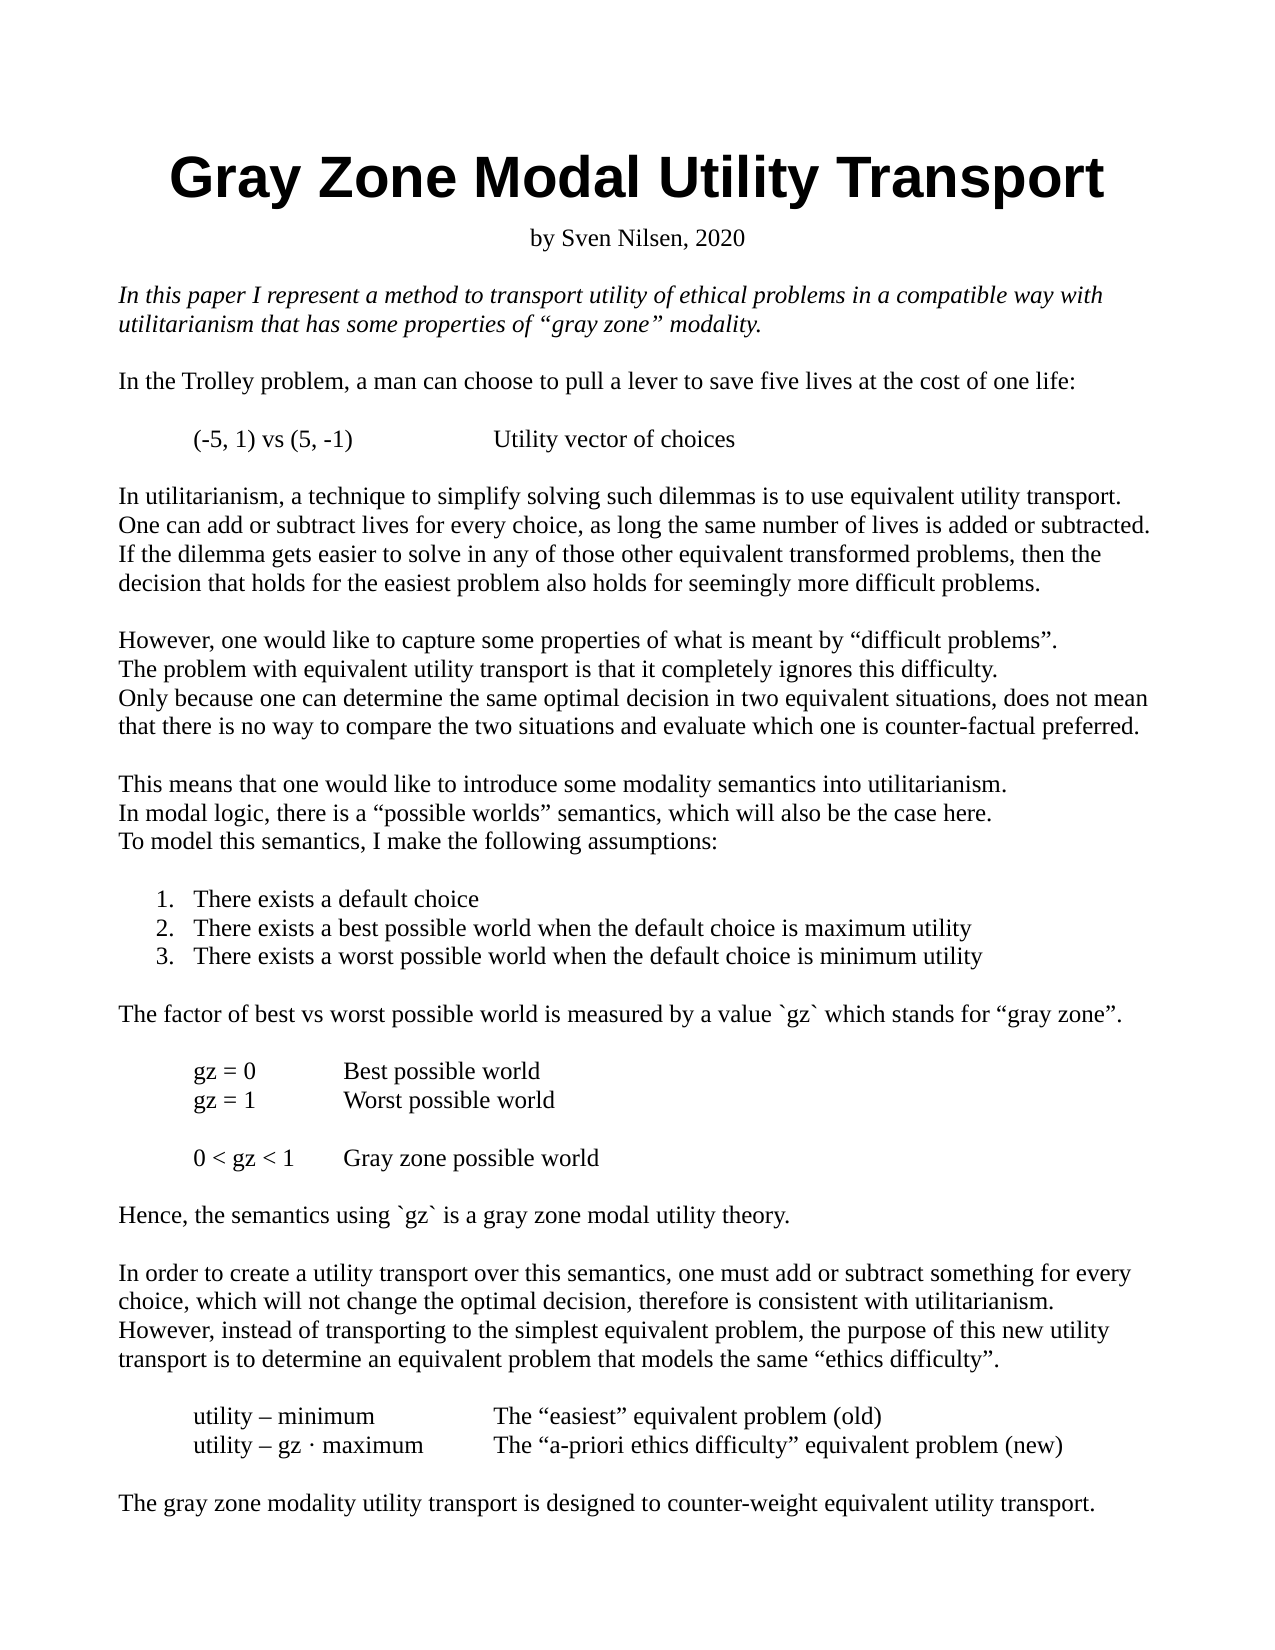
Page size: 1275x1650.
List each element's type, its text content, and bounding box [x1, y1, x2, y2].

text utility – gz · maximum The “a-priori ethics difficulty” equivalent problem (new) [118, 1430, 1157, 1459]
text To model this semantics, I make the following assumptions: [118, 826, 1157, 855]
text (-5, 1) vs (5, -1) Utility vector of choices [118, 424, 1157, 453]
text The problem with equivalent utility transport is that it completely ignores this difficulty. [118, 654, 1157, 683]
text Hence, the semantics using `gz` is a gray zone modal utility theory. [118, 1200, 1157, 1229]
text In utilitarianism, a technique to simplify solving such dilemmas is to use equivalent utility transport. [118, 481, 1157, 510]
text The factor of best vs worst possible world is measured by a value `gz` which stands for “gray zone”. [118, 999, 1157, 1028]
text utility – minimum The “easiest” equivalent problem (old) [118, 1401, 1157, 1430]
text One can add or subtract lives for every choice, as long the same number of lives is added or subtracted. [118, 510, 1157, 539]
text However, one would like to capture some properties of what is meant by “difficult problems”. [118, 625, 1157, 654]
text gz = 1 Worst possible world [118, 1085, 1157, 1114]
title Gray Zone Modal Utility Transport [118, 143, 1157, 210]
text In this paper I represent a method to transport utility of ethical problems in a compatible way with utilitarianism that has some properties of “gray zone” modality. [118, 280, 1157, 338]
text Only because one can determine the same optimal decision in two equivalent situations, does not mean that there is no way to compare the two situations and evaluate which one is counter-factual preferred. [118, 683, 1157, 740]
text In order to create a utility transport over this semantics, one must add or subtract something for every choice, which will not change the optimal decision, therefore is consistent with utilitarianism. However, instead of transporting to the simplest equivalent problem, the purpose of this new utility transport is to determine an equivalent problem that models the same “ethics difficulty”. [118, 1258, 1157, 1373]
text gz = 0 Best possible world [118, 1056, 1157, 1085]
list There exists a worst possible world when the default choice is minimum utility [156, 941, 1157, 970]
text 0 < gz < 1 Gray zone possible world [118, 1143, 1157, 1171]
text The gray zone modality utility transport is designed to counter-weight equivalent utility transport. [118, 1488, 1157, 1516]
text In the Trolley problem, a man can choose to pull a lever to save five lives at the cost of one life: [118, 366, 1157, 395]
text This means that one would like to introduce some modality semantics into utilitarianism. [118, 769, 1157, 798]
text In modal logic, there is a “possible worlds” semantics, which will also be the case here. [118, 798, 1157, 826]
list There exists a best possible world when the default choice is maximum utility [156, 913, 1157, 941]
text If the dilemma gets easier to solve in any of those other equivalent transformed problems, then the decision that holds for the easiest problem also holds for seemingly more difficult problems. [118, 539, 1157, 596]
text by Sven Nilsen, 2020 [118, 223, 1157, 251]
list There exists a default choice [156, 884, 1157, 913]
